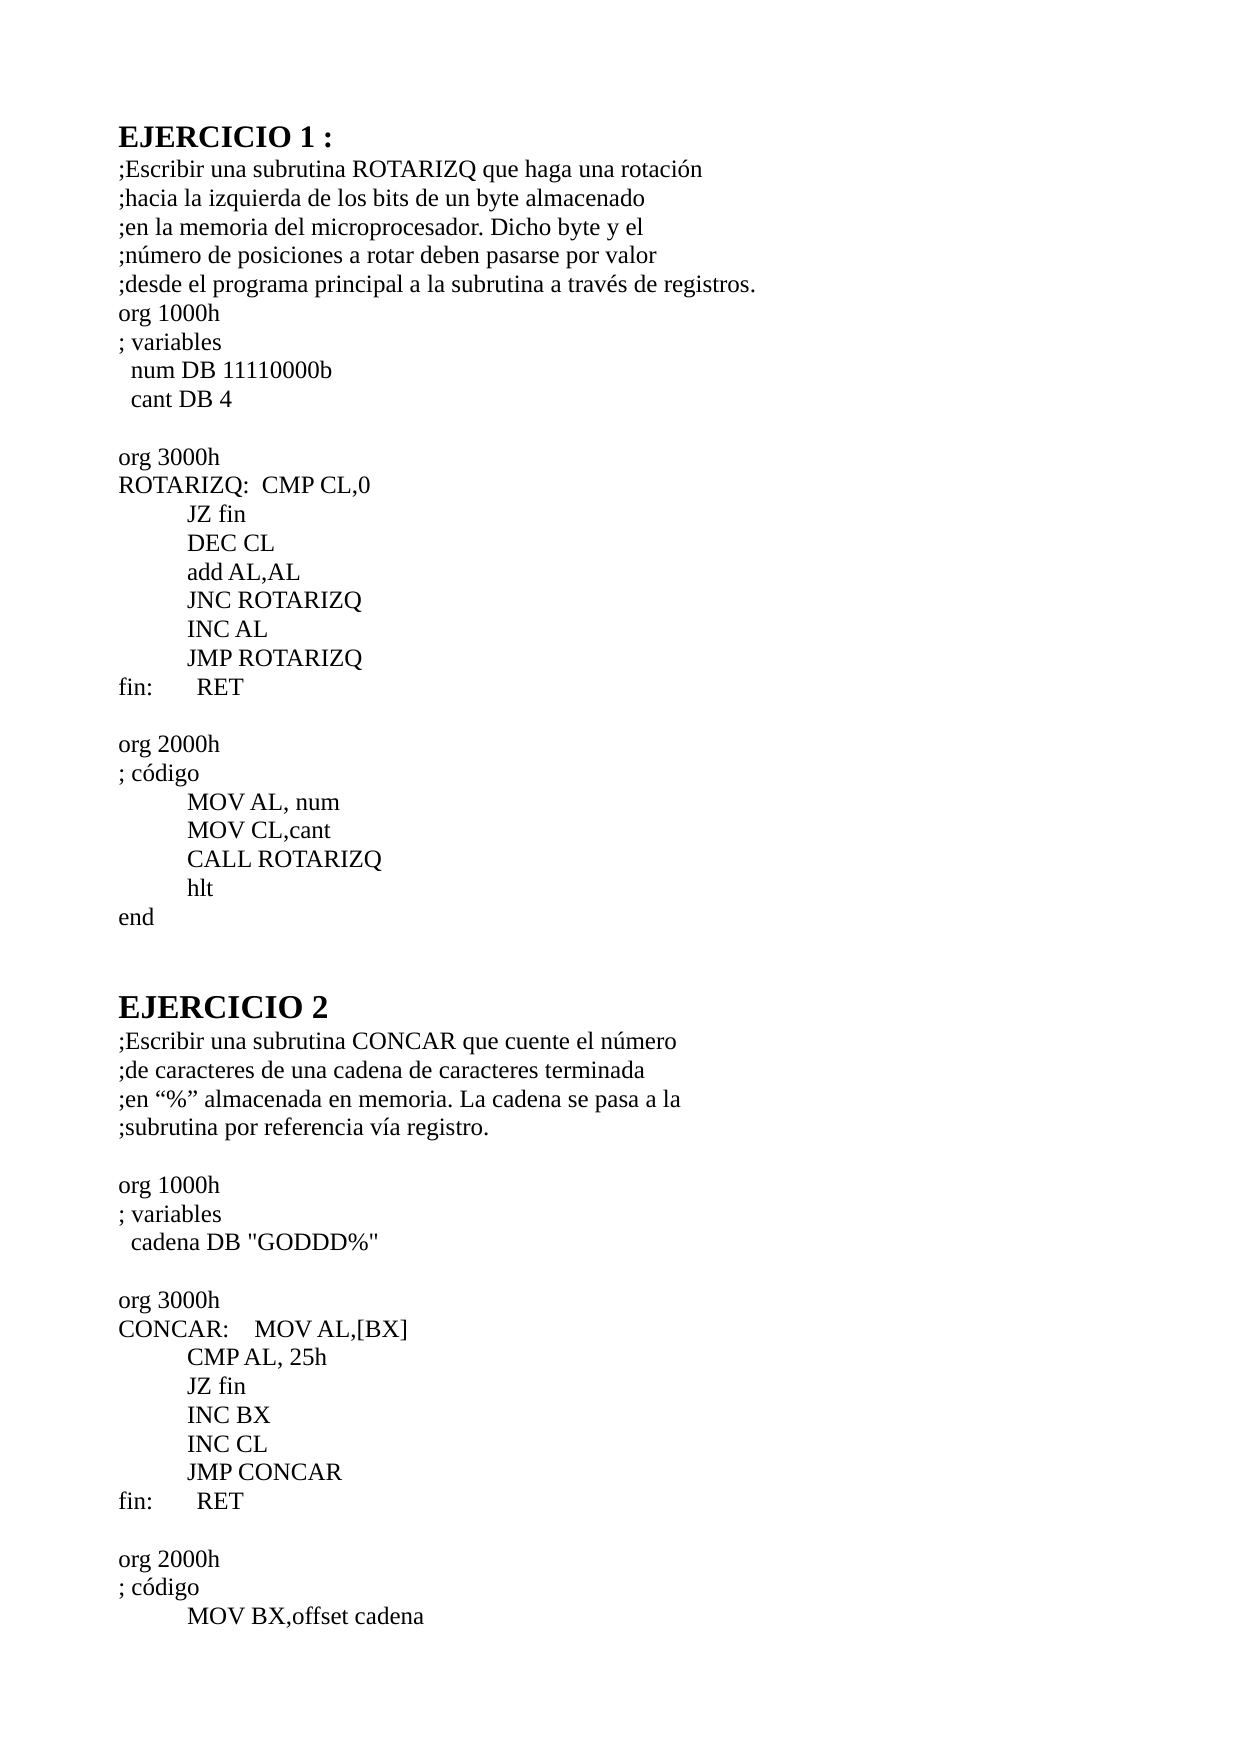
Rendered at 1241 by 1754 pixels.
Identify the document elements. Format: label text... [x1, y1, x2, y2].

text EJERCICIO 2 [118, 988, 1122, 1026]
text org 3000h [118, 1285, 1122, 1314]
text org 2000h [118, 1544, 1122, 1572]
text JMP ROTARIZQ [118, 643, 1122, 672]
text JZ fin [118, 499, 1122, 528]
text JZ fin [118, 1371, 1122, 1400]
text fin: RET [118, 672, 1122, 700]
text ;en la memoria del microprocesador. Dicho byte y el [118, 212, 1122, 240]
text end [118, 902, 1122, 930]
text add AL,AL [118, 557, 1122, 585]
text CONCAR: MOV AL,[BX] [118, 1314, 1122, 1342]
text CALL ROTARIZQ [118, 844, 1122, 873]
text org 1000h [118, 298, 1122, 327]
text ;desde el programa principal a la subrutina a través de registros. [118, 269, 1122, 298]
text org 3000h [118, 442, 1122, 470]
text MOV BX,offset cadena [118, 1601, 1122, 1630]
text INC AL [118, 614, 1122, 643]
text MOV AL, num [118, 787, 1122, 815]
text ; código [118, 1572, 1122, 1601]
text org 1000h [118, 1170, 1122, 1199]
text org 2000h [118, 729, 1122, 758]
text cant DB 4 [118, 384, 1122, 413]
text ; variables [118, 1199, 1122, 1227]
text fin: RET [118, 1486, 1122, 1515]
text ;en “%” almacenada en memoria. La cadena se pasa a la [118, 1084, 1122, 1112]
text JMP CONCAR [118, 1457, 1122, 1486]
text ;de caracteres de una cadena de caracteres terminada [118, 1055, 1122, 1084]
text ;Escribir una subrutina ROTARIZQ que haga una rotación [118, 154, 1122, 183]
text INC CL [118, 1429, 1122, 1457]
text ROTARIZQ: CMP CL,0 [118, 470, 1122, 499]
text DEC CL [118, 528, 1122, 557]
text cadena DB "GODDD%" [118, 1227, 1122, 1256]
text INC BX [118, 1400, 1122, 1429]
text ;subrutina por referencia vía registro. [118, 1112, 1122, 1141]
text CMP AL, 25h [118, 1342, 1122, 1371]
text hlt [118, 873, 1122, 902]
text EJERCICIO 1 : [118, 118, 1122, 154]
text ; código [118, 758, 1122, 787]
text JNC ROTARIZQ [118, 585, 1122, 614]
text ; variables [118, 327, 1122, 355]
text num DB 11110000b [118, 355, 1122, 384]
text ;número de posiciones a rotar deben pasarse por valor [118, 240, 1122, 269]
text ;hacia la izquierda de los bits de un byte almacenado [118, 183, 1122, 212]
text ;Escribir una subrutina CONCAR que cuente el número [118, 1026, 1122, 1055]
text MOV CL,cant [118, 815, 1122, 844]
